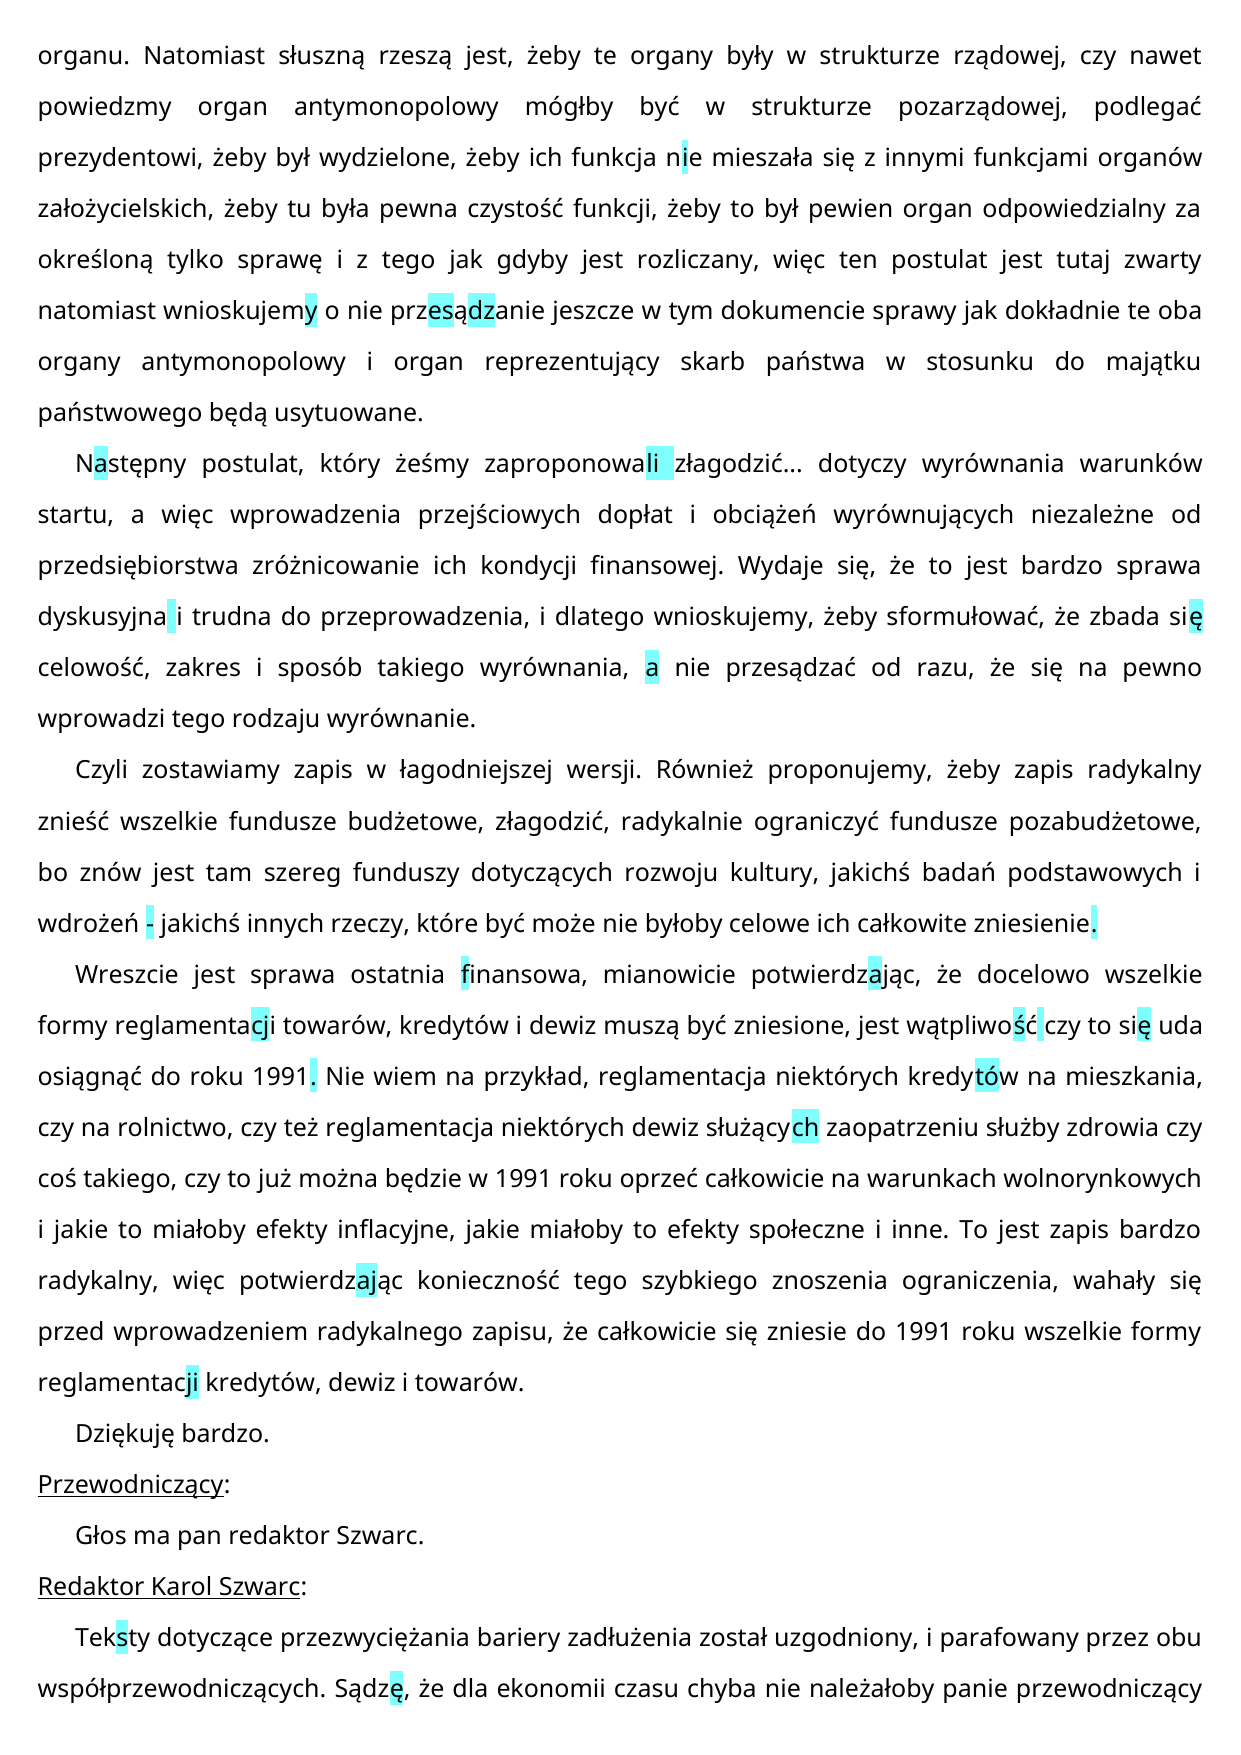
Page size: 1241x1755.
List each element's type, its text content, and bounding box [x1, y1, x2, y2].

text organu. Natomiast słuszną rzeszą jest, żeby te organy były w strukturze rządowej, czy nawet powiedzmy organ antymonopolowy mógłby być w strukturze pozarządowej, podlegać prezydentowi, żeby był wydzielone, żeby ich funkcja nie mieszała się z innymi funkcjami organów założycielskich, żeby tu była pewna czystość funkcji, żeby to był pewien organ odpowiedzialny za określoną tylko sprawę i z tego jak gdyby jest rozliczany, więc ten postulat jest tutaj zwarty natomiast wnioskujemy o nie przesądzanie jeszcze w tym dokumencie sprawy jak dokładnie te oba organy antymonopolowy i organ reprezentujący skarb państwa w stosunku do majątku państwowego będą usytuowane. [37, 37, 1203, 429]
text Przewodniczący: [37, 1467, 1203, 1501]
text Dziękuję bardzo. [37, 1416, 1203, 1450]
text Czyli zostawiamy zapis w łagodniejszej wersji. Również proponujemy, żeby zapis radykalny znieść wszelkie fundusze budżetowe, złagodzić, radykalnie ograniczyć fundusze pozabudżetowe, bo znów jest tam szereg funduszy dotyczących rozwoju kultury, jakichś badań podstawowych i wdrożeń - jakichś innych rzeczy, które być może nie byłoby celowe ich całkowite zniesienie. [37, 752, 1203, 939]
text Wreszcie jest sprawa ostatnia finansowa, mianowicie potwierdzając, że docelowo wszelkie formy reglamentacji towarów, kredytów i dewiz muszą być zniesione, jest wątpliwość czy to się uda osiągnąć do roku 1991. Nie wiem na przykład, reglamentacja niektórych kredytów na mieszkania, czy na rolnictwo, czy też reglamentacja niektórych dewiz służących zaopatrzeniu służby zdrowia czy coś takiego, czy to już można będzie w 1991 roku oprzeć całkowicie na warunkach wolnorynkowych i jakie to miałoby efekty inflacyjne, jakie miałoby to efekty społeczne i inne. To jest zapis bardzo radykalny, więc potwierdzając konieczność tego szybkiego znoszenia ograniczenia, wahały się przed wprowadzeniem radykalnego zapisu, że całkowicie się zniesie do 1991 roku wszelkie formy reglamentacji kredytów, dewiz i towarów. [37, 956, 1203, 1399]
text Teksty dotyczące przezwyciężania bariery zadłużenia został uzgodniony, i parafowany przez obu współprzewodniczących. Sądzę, że dla ekonomii czasu chyba nie należałoby panie przewodniczący [37, 1620, 1203, 1705]
text Redaktor Karol Szwarc: [37, 1569, 1203, 1603]
text Głos ma pan redaktor Szwarc. [37, 1518, 1203, 1552]
text Następny postulat, który żeśmy zaproponowali złagodzić... dotyczy wyrównania warunków startu, a więc wprowadzenia przejściowych dopłat i obciążeń wyrównujących niezależne od przedsiębiorstwa zróżnicowanie ich kondycji finansowej. Wydaje się, że to jest bardzo sprawa dyskusyjna i trudna do przeprowadzenia, i dlatego wnioskujemy, żeby sformułować, że zbada się celowość, zakres i sposób takiego wyrównania, a nie przesądzać od razu, że się na pewno wprowadzi tego rodzaju wyrównanie. [37, 446, 1203, 735]
